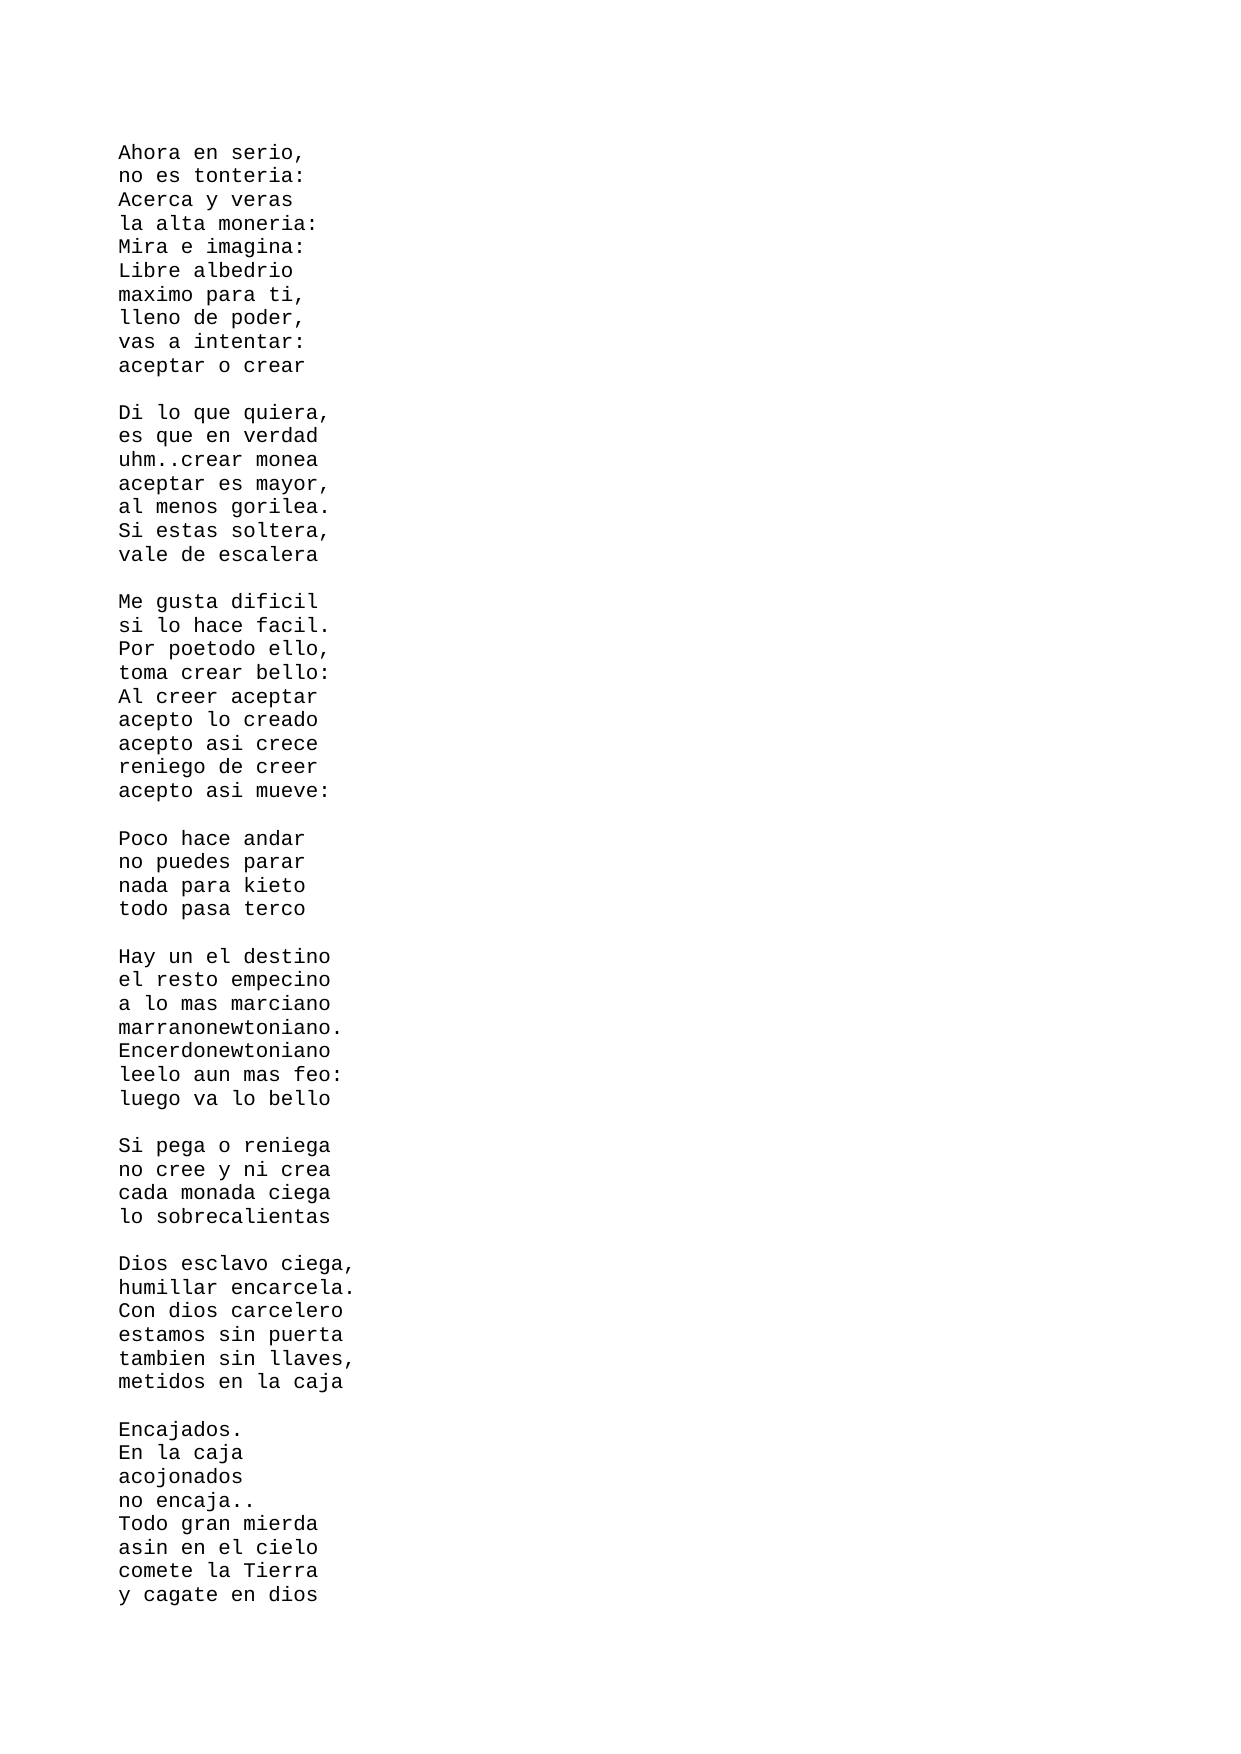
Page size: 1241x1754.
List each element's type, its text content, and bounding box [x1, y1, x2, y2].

text toma crear bello: [118, 662, 1122, 686]
text nada para kieto [118, 875, 1122, 898]
text Mira e imagina: [118, 236, 1122, 260]
text Encajados. [118, 1419, 1122, 1442]
text Acerca y veras [118, 189, 1122, 213]
text Si estas soltera, [118, 520, 1122, 544]
text al menos gorilea. [118, 496, 1122, 520]
text cada monada ciega [118, 1182, 1122, 1206]
text todo pasa terco [118, 898, 1122, 922]
text acepto lo creado [118, 709, 1122, 733]
text vale de escalera [118, 544, 1122, 567]
text a lo mas marciano [118, 993, 1122, 1017]
text acepto asi crece [118, 733, 1122, 757]
text lo sobrecalientas [118, 1206, 1122, 1229]
text Dios esclavo ciega, [118, 1253, 1122, 1277]
text tambien sin llaves, [118, 1348, 1122, 1371]
text es que en verdad [118, 426, 1122, 449]
text aceptar o crear [118, 354, 1122, 378]
text Encerdonewtoniano [118, 1040, 1122, 1064]
text asin en el cielo [118, 1537, 1122, 1561]
text Hay un el destino [118, 946, 1122, 969]
text humillar encarcela. [118, 1277, 1122, 1300]
text Di lo que quiera, [118, 402, 1122, 426]
text marranonewtoniano. [118, 1017, 1122, 1040]
text Libre albedrio [118, 260, 1122, 284]
text Al creer aceptar [118, 686, 1122, 709]
text maximo para ti, [118, 284, 1122, 307]
text uhm..crear monea [118, 449, 1122, 473]
text leelo aun mas feo: [118, 1064, 1122, 1088]
text estamos sin puerta [118, 1324, 1122, 1348]
text y cagate en dios [118, 1584, 1122, 1608]
text la alta moneria: [118, 213, 1122, 236]
text reniego de creer [118, 757, 1122, 780]
text Por poetodo ello, [118, 638, 1122, 662]
text Poco hace andar [118, 827, 1122, 851]
text Ahora en serio, [118, 142, 1122, 165]
text Si pega o reniega [118, 1135, 1122, 1158]
text lleno de poder, [118, 307, 1122, 331]
text luego va lo bello [118, 1088, 1122, 1111]
text comete la Tierra [118, 1561, 1122, 1584]
text aceptar es mayor, [118, 473, 1122, 496]
text el resto empecino [118, 969, 1122, 993]
text no cree y ni crea [118, 1158, 1122, 1182]
text vas a intentar: [118, 331, 1122, 354]
text En la caja [118, 1442, 1122, 1466]
text no es tonteria: [118, 165, 1122, 189]
text acojonados [118, 1466, 1122, 1489]
text Todo gran mierda [118, 1513, 1122, 1537]
text Me gusta dificil [118, 591, 1122, 615]
text no encaja.. [118, 1489, 1122, 1513]
text Con dios carcelero [118, 1300, 1122, 1324]
text acepto asi mueve: [118, 780, 1122, 804]
text si lo hace facil. [118, 615, 1122, 638]
text metidos en la caja [118, 1371, 1122, 1395]
text no puedes parar [118, 851, 1122, 875]
